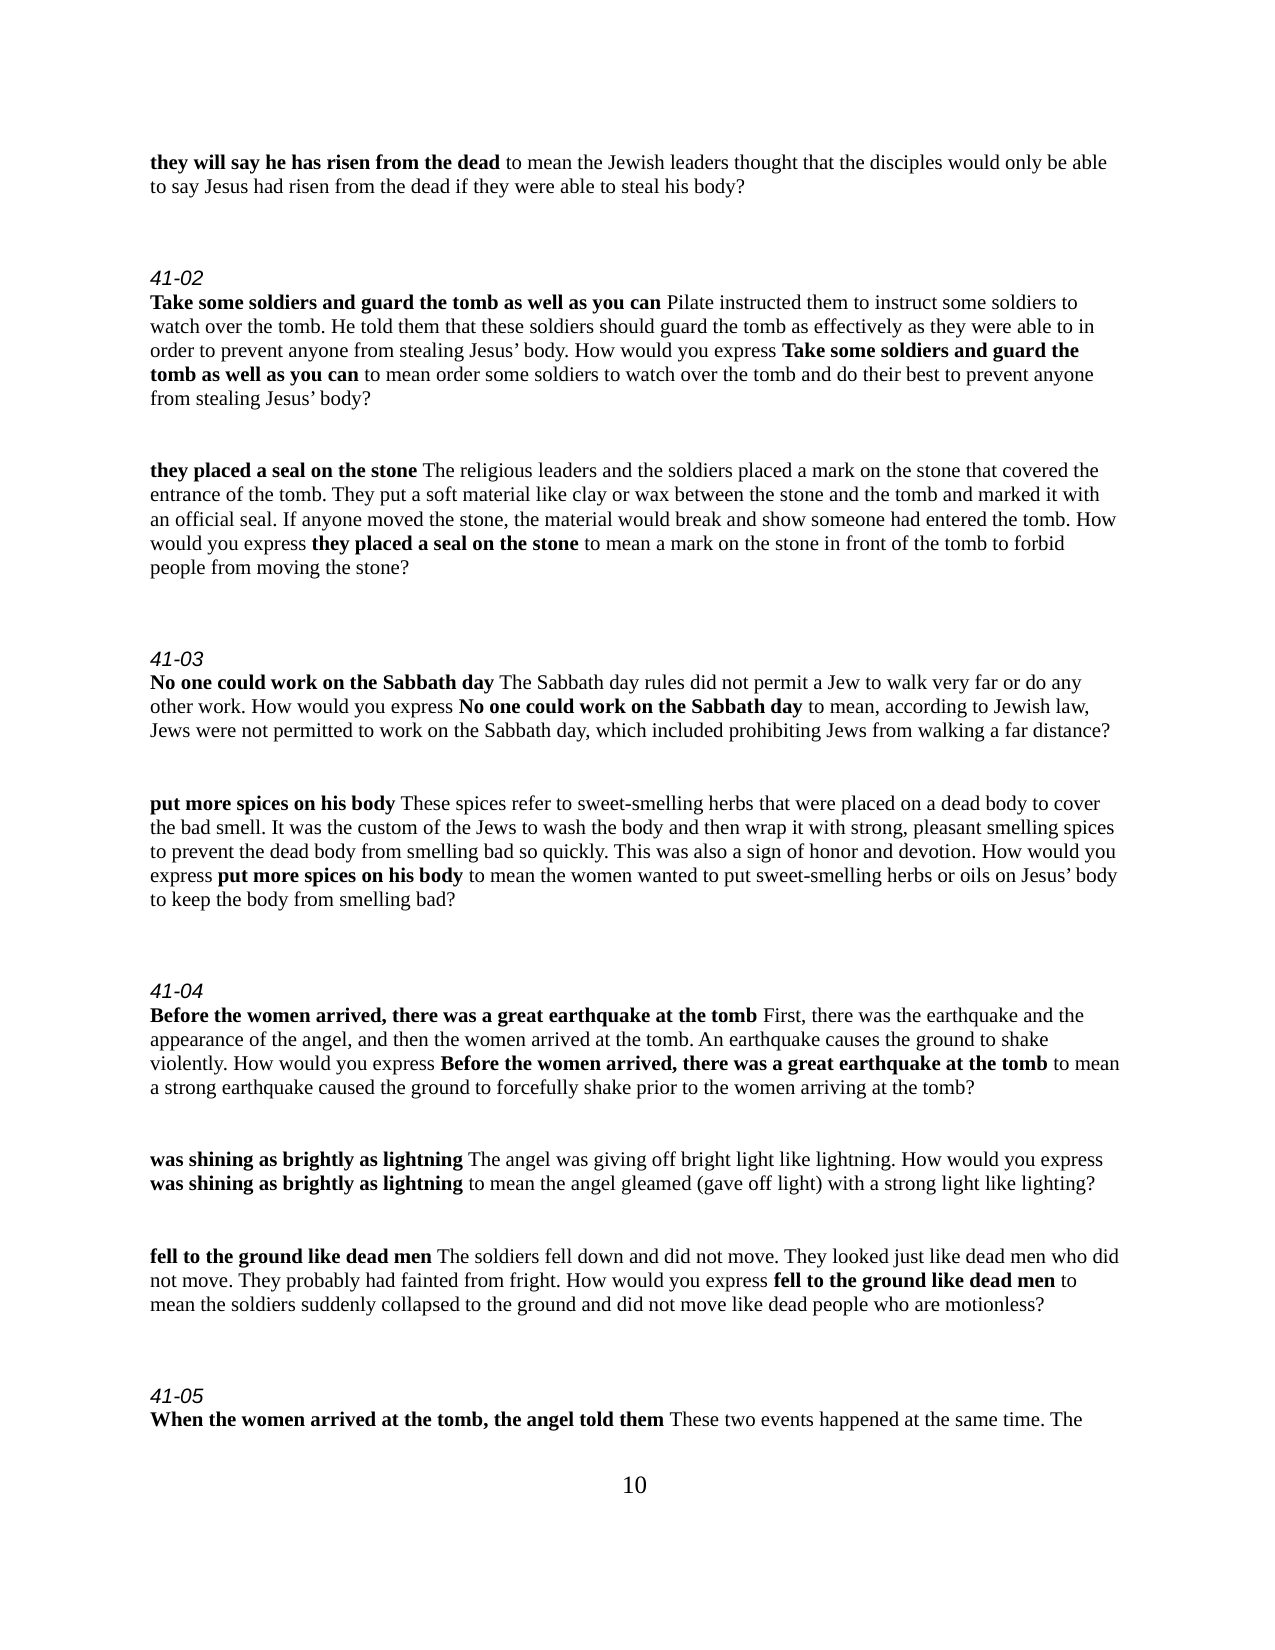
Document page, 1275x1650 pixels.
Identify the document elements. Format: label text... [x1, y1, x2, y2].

text Before the women arrived, there was a great earthquake at the tomb First, there was the earthquake and the appearance of the angel, and then the women arrived at the tomb. An earthquake causes the ground to shake violently. How would you express Before the women arrived, there was a great earthquake at the tomb to mean a strong earthquake caused the ground to forcefully shake prior to the women arriving at the tomb? [150, 1003, 1125, 1099]
text No one could work on the Sabbath day The Sabbath day rules did not permit a Jew to walk very far or do any other work. How would you express No one could work on the Sabbath day to mean, according to Jewish law, Jews were not permitted to work on the Sabbath day, which included prohibiting Jews from walking a far distance? [150, 670, 1125, 742]
subtitle 41-02 [150, 266, 1125, 290]
text When the women arrived at the tomb, the angel told them These two events happened at the same time. The [150, 1407, 1125, 1431]
subtitle 41-04 [150, 979, 1125, 1003]
text Take some soldiers and guard the tomb as well as you can Pilate instructed them to instruct some soldiers to watch over the tomb. He told them that these soldiers should guard the tomb as effectively as they were able to in order to prevent anyone from stealing Jesus’ body. How would you express Take some soldiers and guard the tomb as well as you can to mean order some soldiers to watch over the tomb and do their best to prevent anyone from stealing Jesus’ body? [150, 290, 1125, 410]
subtitle 41-05 [150, 1383, 1125, 1407]
subtitle 41-03 [150, 646, 1125, 670]
text put more spices on his body These spices refer to sweet-smelling herbs that were placed on a dead body to cover the bad smell. It was the custom of the Jews to wash the body and then wrap it with strong, pleasant smelling spices to prevent the dead body from smelling bad so quickly. This was also a sign of honor and devotion. How would you express put more spices on his body to mean the women wanted to put sweet-smelling herbs or oils on Jesus’ body to keep the body from smelling bad? [150, 791, 1125, 911]
text fell to the ground like dead men The soldiers fell down and did not move. They looked just like dead men who did not move. They probably had fainted from fright. How would you express fell to the ground like dead men to mean the soldiers suddenly collapsed to the ground and did not move like dead people who are motionless? [150, 1243, 1125, 1316]
text was shining as brightly as lightning The angel was giving off bright light like lightning. How would you express was shining as brightly as lightning to mean the angel gleamed (gave off light) with a strong light like lighting? [150, 1147, 1125, 1195]
text they will say he has risen from the dead to mean the Jewish leaders thought that the disciples would only be able to say Jesus had risen from the dead if they were able to steal his body? [150, 150, 1125, 198]
text they placed a seal on the stone The religious leaders and the soldiers placed a mark on the stone that covered the entrance of the tomb. They put a soft material like clay or wax between the stone and the tomb and marked it with an official seal. If anyone moved the stone, the material would break and show someone had entered the tomb. How would you express they placed a seal on the stone to mean a mark on the stone in front of the tomb to forbid people from moving the stone? [150, 458, 1125, 579]
